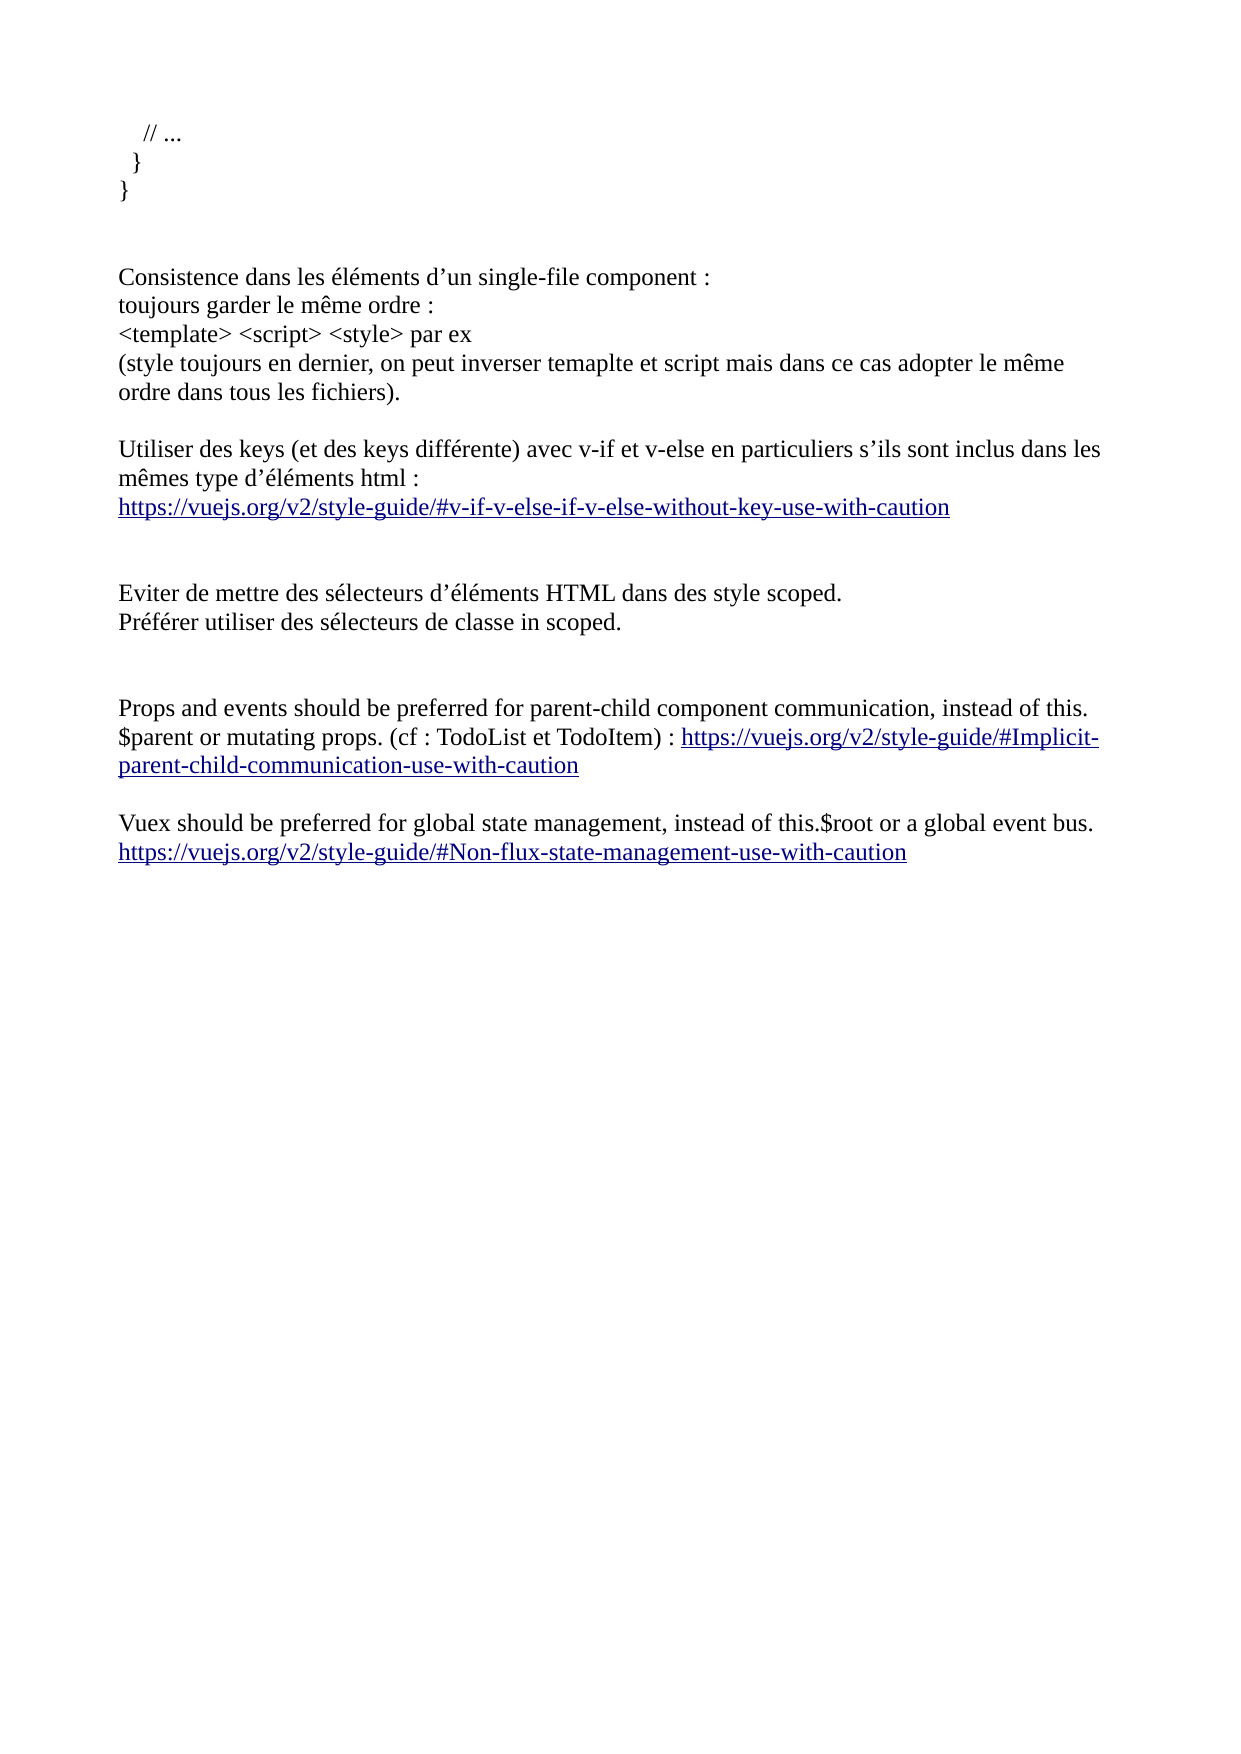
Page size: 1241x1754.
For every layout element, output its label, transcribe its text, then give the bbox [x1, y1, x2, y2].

text // ... [118, 118, 1122, 147]
text } [118, 147, 1122, 176]
text toujours garder le même ordre : [118, 291, 1122, 319]
text Utiliser des keys (et des keys différente) avec v-if et v-else en particuliers s’ils sont inclus dans les mêmes type d’éléments html : [118, 434, 1122, 492]
text (style toujours en dernier, on peut inverser temaplte et script mais dans ce cas adopter le même ordre dans tous les fichiers). [118, 348, 1122, 406]
text Eviter de mettre des sélecteurs d’éléments HTML dans des style scoped. [118, 578, 1122, 607]
text } [118, 176, 1122, 204]
text https://vuejs.org/v2/style-guide/#v-if-v-else-if-v-else-without-key-use-with-caution [118, 492, 1122, 521]
text https://vuejs.org/v2/style-guide/#Non-flux-state-management-use-with-caution [118, 837, 1122, 866]
text Vuex should be preferred for global state management, instead of this.$root or a global event bus. [118, 808, 1122, 837]
text <template> <script> <style> par ex [118, 319, 1122, 348]
text Consistence dans les éléments d’un single-file component : [118, 262, 1122, 291]
text Props and events should be preferred for parent-child component communication, instead of this.$parent or mutating props. (cf : TodoList et TodoItem) : https://vuejs.org/v2/style-guide/#Implicit-parent-child-communication-use-with-caution [118, 693, 1122, 779]
text Préférer utiliser des sélecteurs de classe in scoped. [118, 607, 1122, 636]
